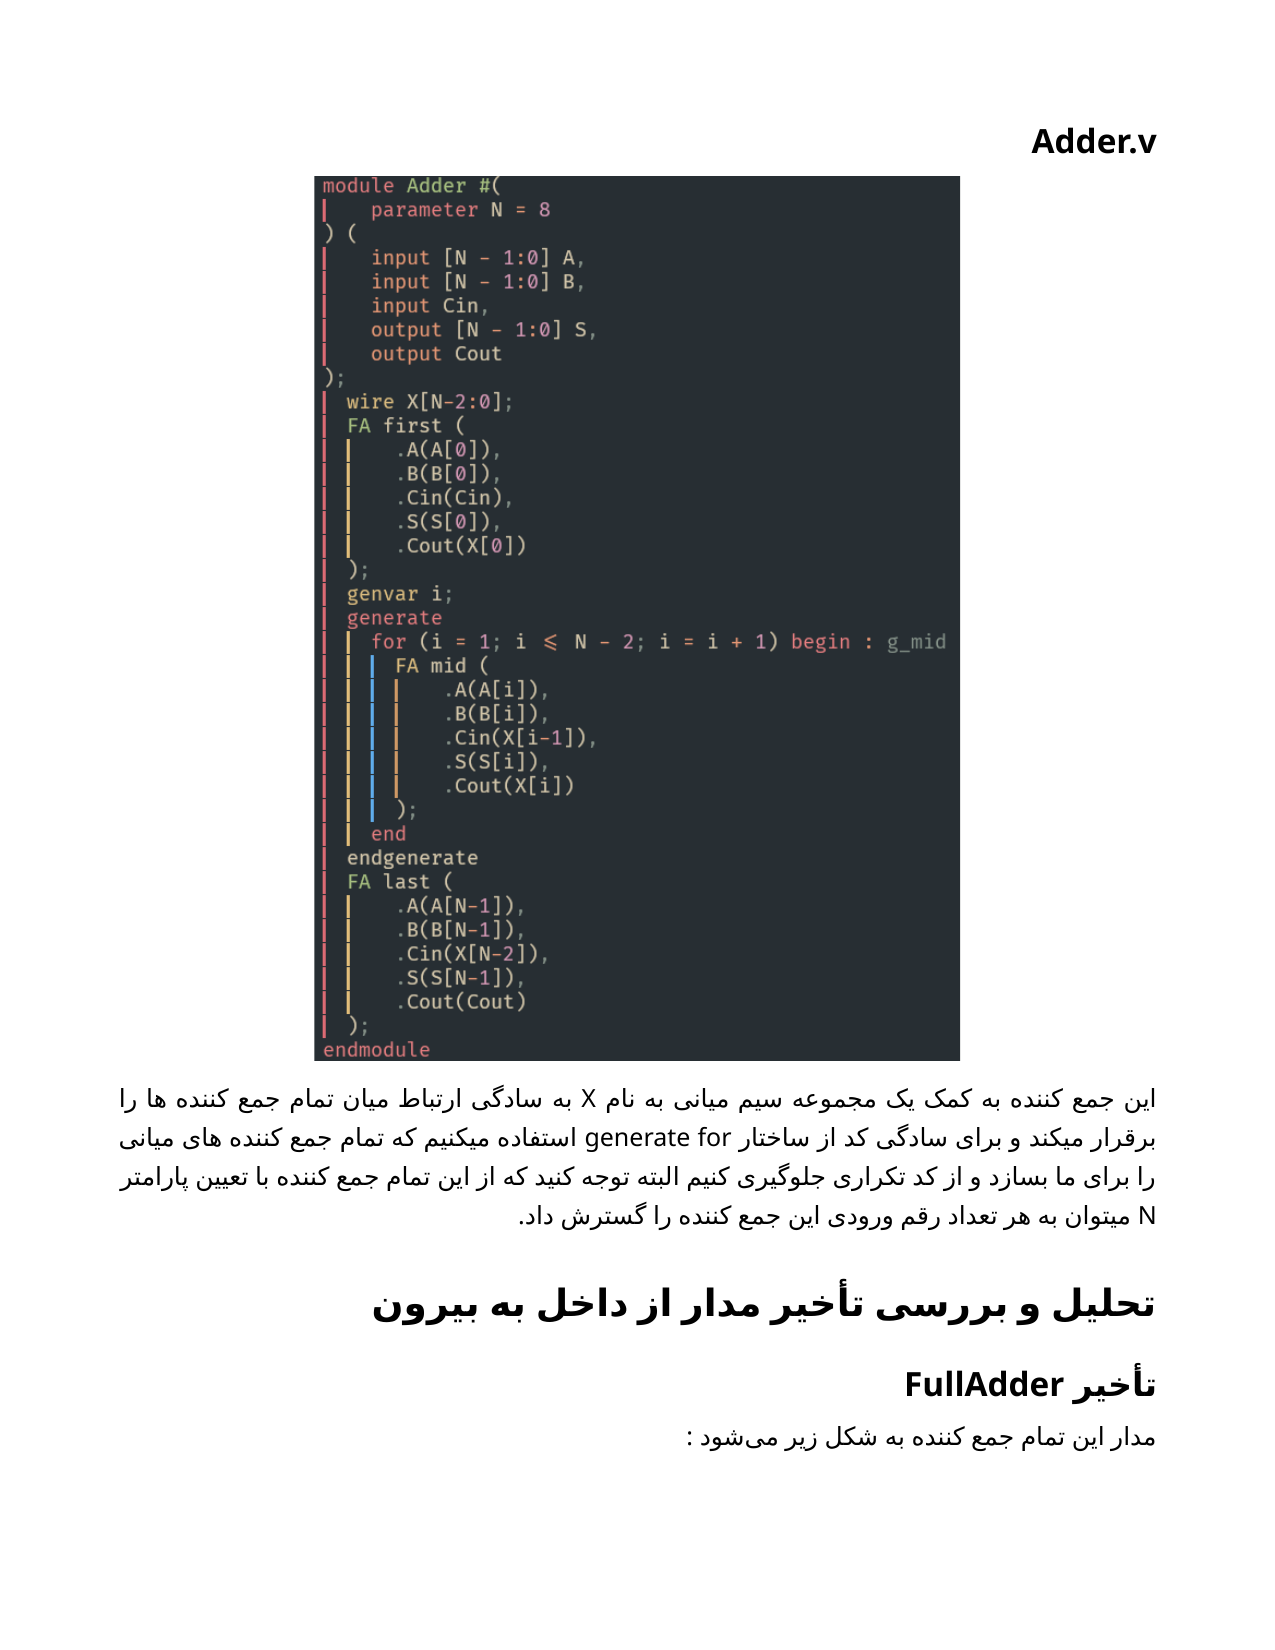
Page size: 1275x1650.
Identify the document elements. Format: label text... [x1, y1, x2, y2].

subtitle Adder.v [118, 118, 1157, 163]
picture [314, 176, 961, 1061]
subtitle تأخیر FullAdder [118, 1361, 1157, 1406]
text مدار این تمام جمع کننده به شکل زیر می‌شود : [118, 1419, 1157, 1453]
text این جمع کننده به کمک یک مجموعه سیم میانی به نام X به سادگی ارتباط میان تمام جمع کننده ها را برقرار میکند و برای سادگی کد از ساختار generate for استفاده میکنیم که تمام جمع کننده های میانی را برای ما بسازد و از کد تکراری جلوگیری کنیم البته توجه کنید که از این تمام جمع کننده با تعیین پارامتر N میتوان به هر تعداد رقم ورودی این جمع کننده را گسترش داد. [118, 1080, 1157, 1232]
subtitle تحلیل و بررسی تأخیر مدار از داخل به بیرون [118, 1277, 1157, 1328]
